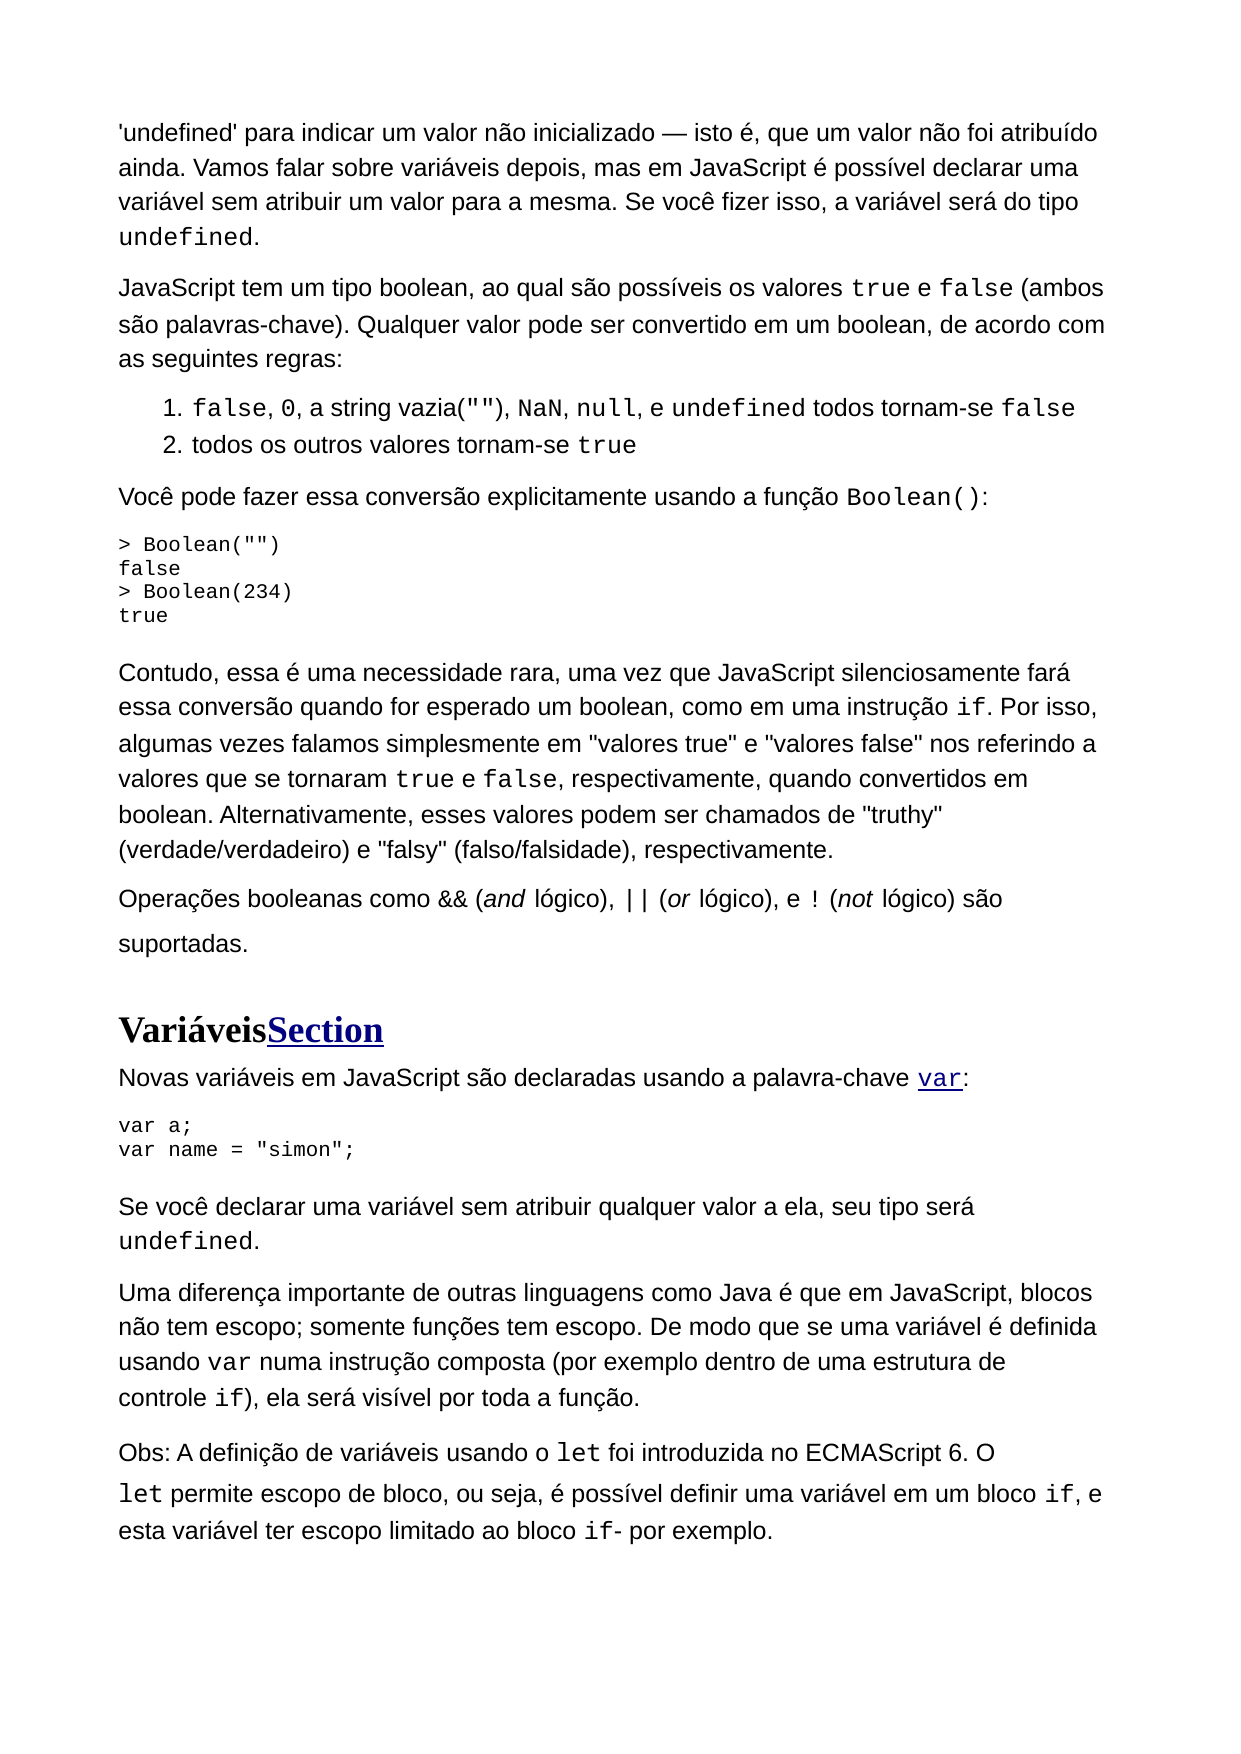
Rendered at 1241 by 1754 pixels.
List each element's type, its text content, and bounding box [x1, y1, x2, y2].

text Uma diferença importante de outras linguagens como Java é que em JavaScript, blocos não tem escopo; somente funções tem escopo. De modo que se uma variável é definida usando var numa instrução composta (por exemplo dentro de uma estrutura de controle if), ela será visível por toda a função. [118, 1278, 1122, 1414]
text 'undefined' para indicar um valor não inicializado — isto é, que um valor não foi atribuído ainda. Vamos falar sobre variáveis depois, mas em JavaScript é possível declarar uma variável sem atribuir um valor para a mesma. Se você fizer isso, a variável será do tipo undefined. [118, 118, 1122, 252]
text false [118, 557, 1122, 581]
text Contudo, essa é uma necessidade rara, uma vez que JavaScript silenciosamente fará essa conversão quando for esperado um boolean, como em uma instrução if. Por isso, algumas vezes falamos simplesmente em "valores true" e "valores false" nos referindo a valores que se tornaram true e false, respectivamente, quando convertidos em boolean. Alternativamente, esses valores podem ser chamados de "truthy" (verdade/verdadeiro) e "falsy" (falso/falsidade), respectivamente. [118, 658, 1122, 863]
text Novas variáveis em JavaScript são declaradas usando a palavra-chave var: [118, 1063, 1122, 1094]
text Você pode fazer essa conversão explicitamente usando a função Boolean(): [118, 482, 1122, 513]
list false, 0, a string vazia(""), NaN, null, e undefined todos tornam-se false [162, 393, 1122, 424]
text > Boolean("") [118, 534, 1122, 557]
text var name = "simon"; [118, 1138, 1122, 1162]
text true [118, 605, 1122, 628]
text Se você declarar uma variável sem atribuir qualquer valor a ela, seu tipo será undefined. [118, 1192, 1122, 1257]
text > Boolean(234) [118, 581, 1122, 605]
text Operações booleanas como && (and lógico), || (or lógico), e ! (not lógico) são suportadas. [118, 884, 1122, 958]
text var a; [118, 1115, 1122, 1138]
text Obs: A definição de variáveis usando o let foi introduzida no ECMAScript 6. O let permite escopo de bloco, ou seja, é possível definir uma variável em um bloco if, e esta variável ter escopo limitado ao bloco if- por exemplo. [118, 1435, 1122, 1547]
subtitle VariáveisSection [118, 1008, 1122, 1051]
text JavaScript tem um tipo boolean, ao qual são possíveis os valores true e false (ambos são palavras-chave). Qualquer valor pode ser convertido em um boolean, de acordo com as seguintes regras: [118, 273, 1122, 373]
list todos os outros valores tornam-se true [162, 431, 1122, 461]
